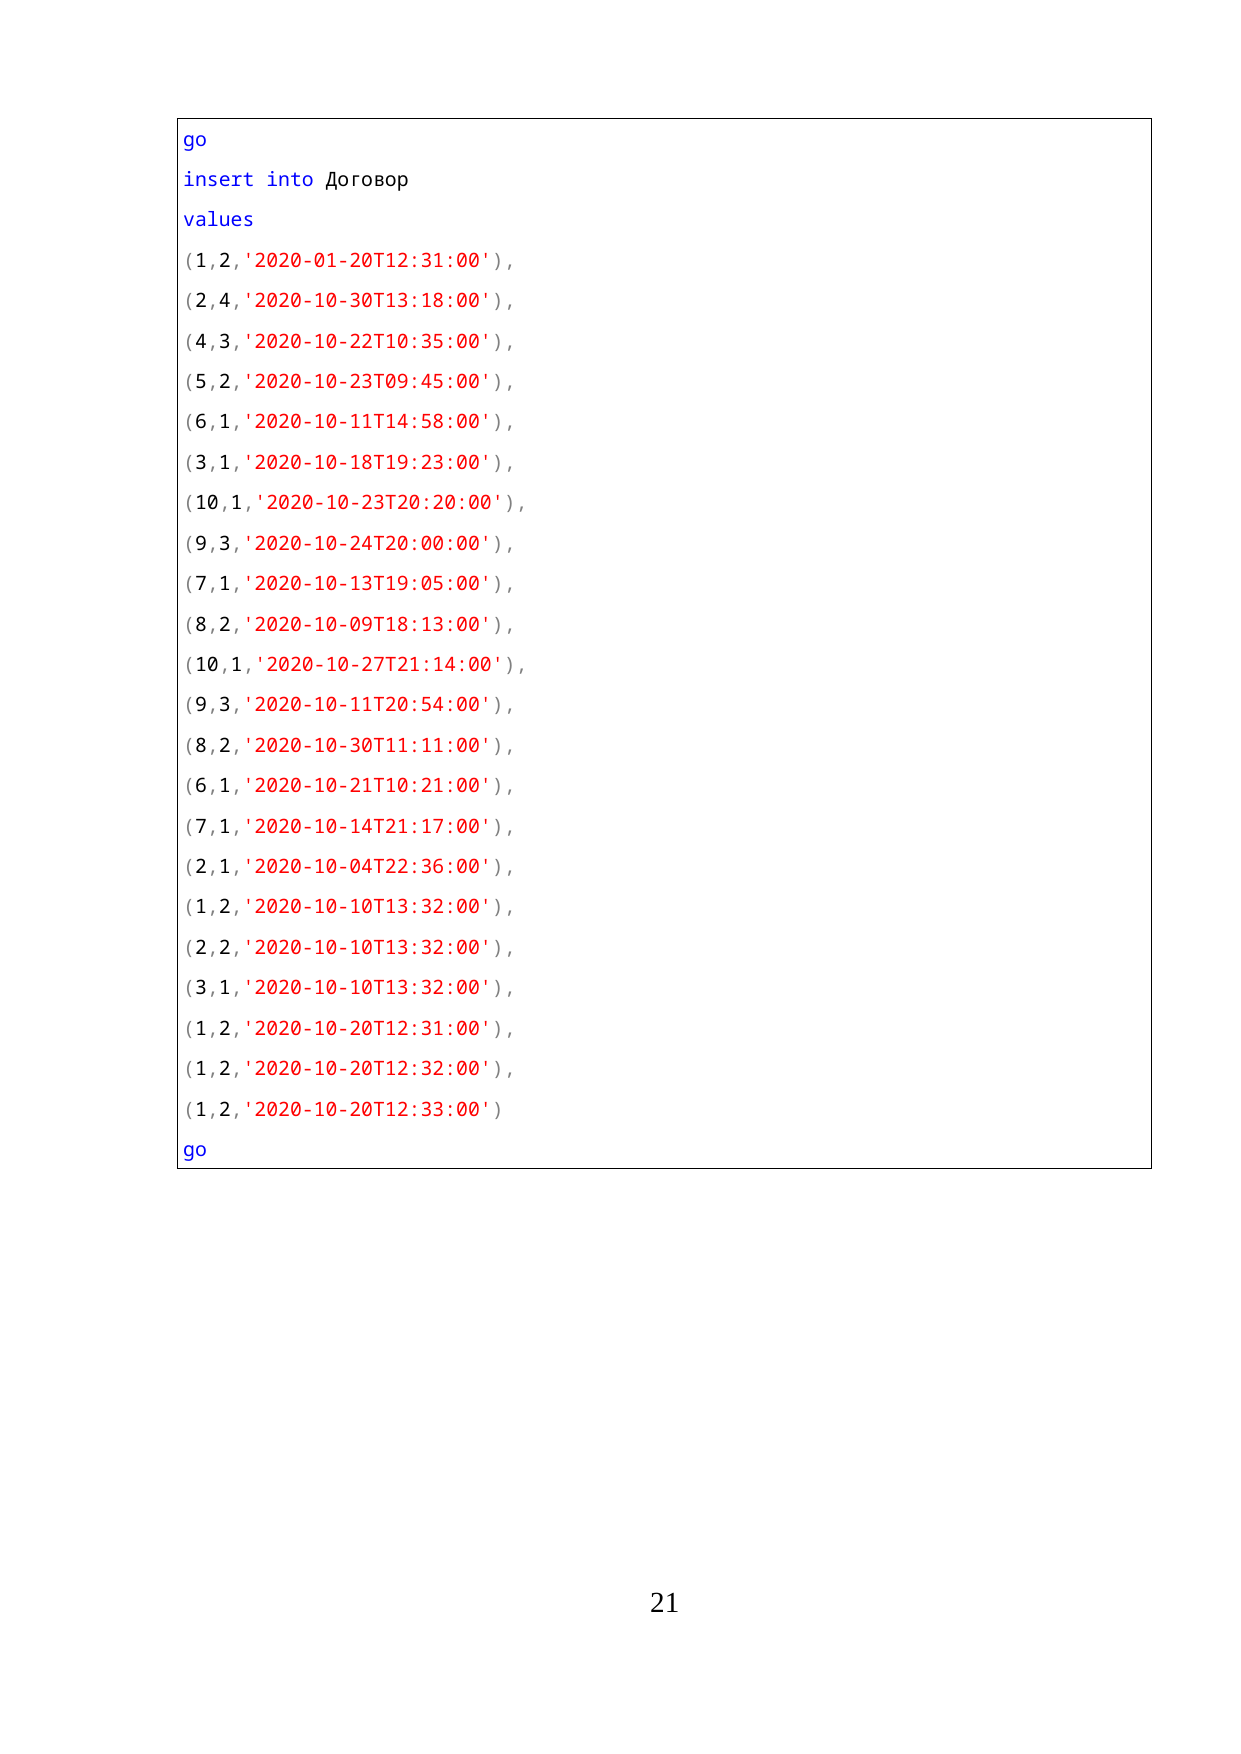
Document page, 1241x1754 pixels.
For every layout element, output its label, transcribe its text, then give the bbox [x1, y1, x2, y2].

table_header go insert into Договор values (1,2,'2020-01-20T12:31:00'), (2,4,'2020-10-30T13:18:00'), (4,3,'2020-10-22T10:35:00'), (5,2,'2020-10-23T09:45:00'), (6,1,'2020-10-11T14:58:00'), (3,1,'2020-10-18T19:23:00'), (10,1,'2020-10-23T20:20:00'), (9,3,'2020-10-24T20:00:00'), (7,1,'2020-10-13T19:05:00'), (8,2,'2020-10-09T18:13:00'), (10,1,'2020-10-27T21:14:00'), (9,3,'2020-10-11T20:54:00'), (8,2,'2020-10-30T11:11:00'), (6,1,'2020-10-21T10:21:00'), (7,1,'2020-10-14T21:17:00'), (2,1,'2020-10-04T22:36:00'), (1,2,'2020-10-10T13:32:00'), (2,2,'2020-10-10T13:32:00'), (3,1,'2020-10-10T13:32:00'), (1,2,'2020-10-20T12:31:00'), (1,2,'2020-10-20T12:32:00'), (1,2,'2020-10-20T12:33:00') go [178, 119, 1151, 1168]
